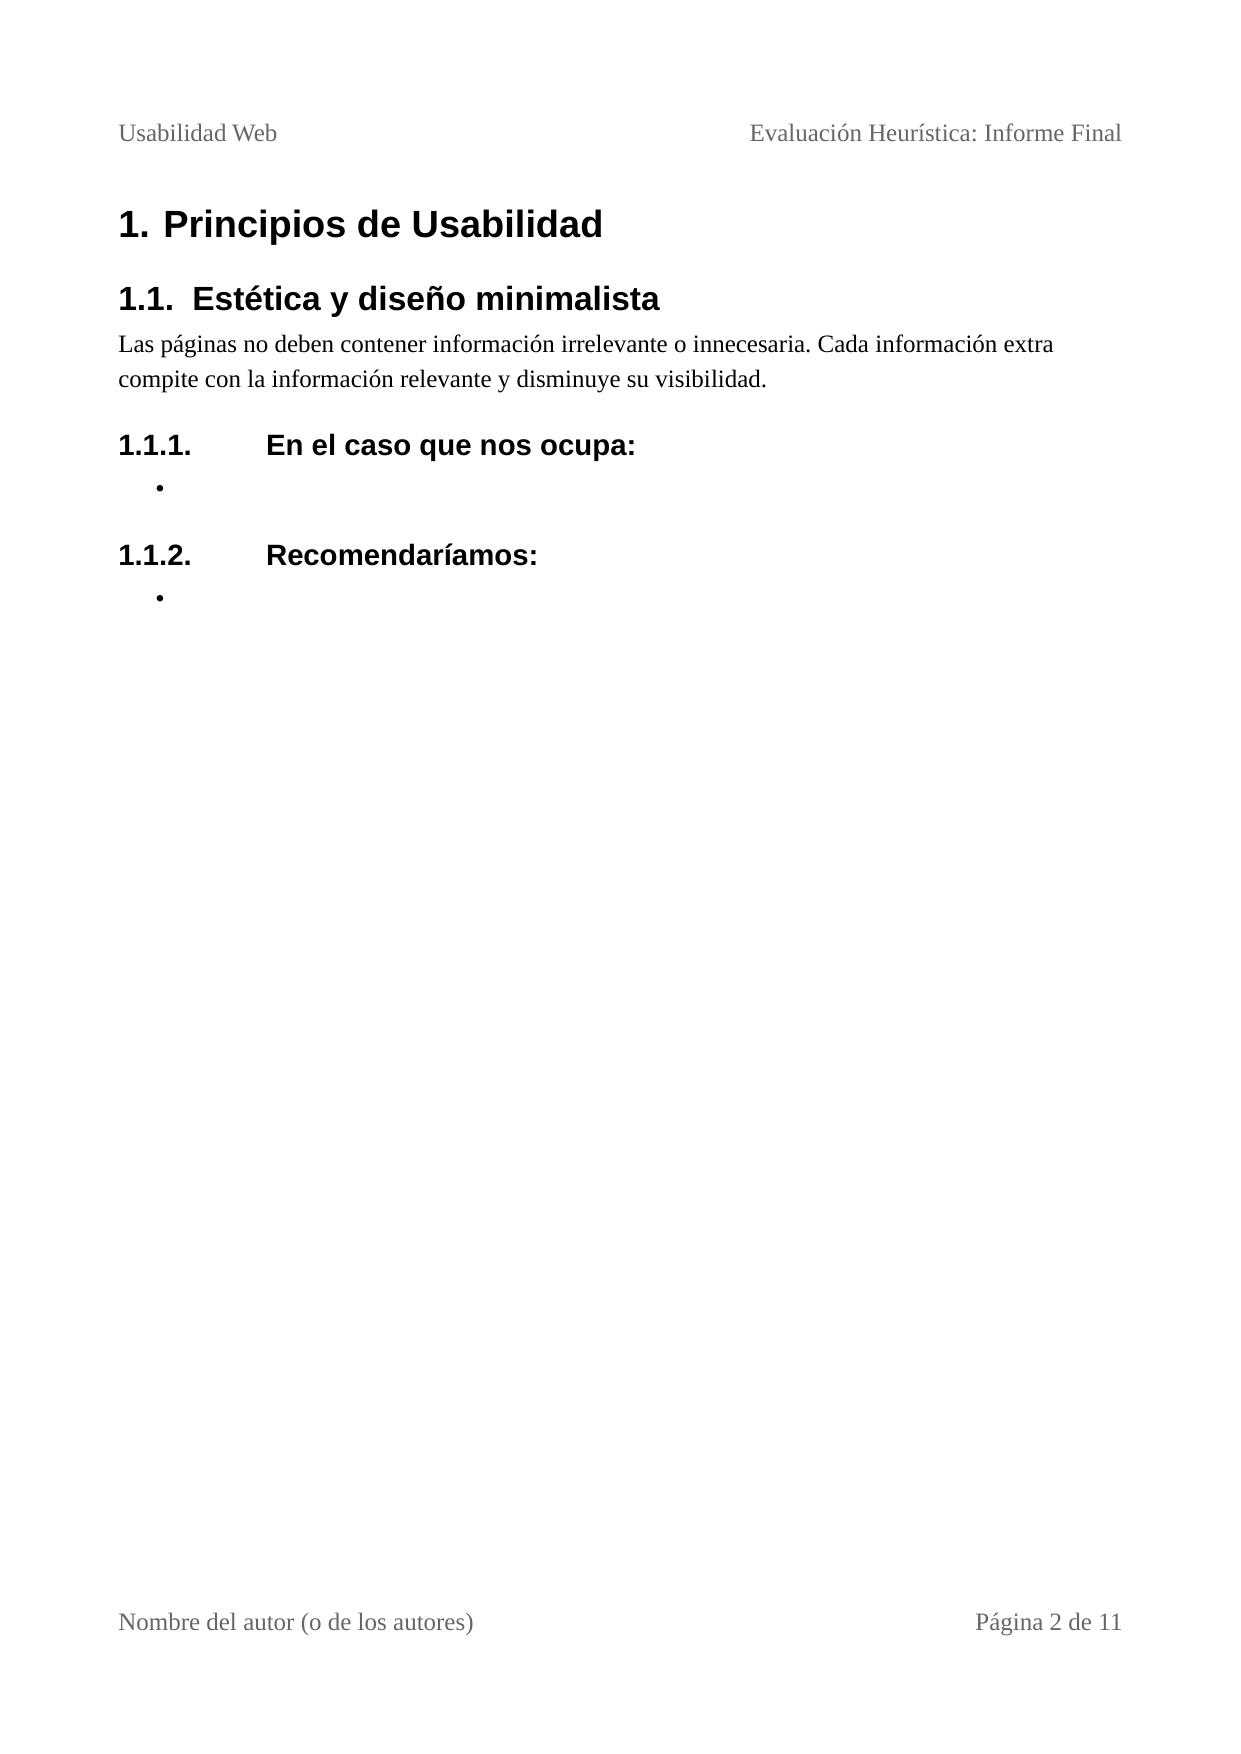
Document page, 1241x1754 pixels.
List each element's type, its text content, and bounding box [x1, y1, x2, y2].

subtitle Recomendaríamos: [118, 537, 1122, 571]
subtitle Principios de Usabilidad [118, 201, 1122, 245]
subtitle Estética y diseño minimalista [118, 278, 1122, 317]
text Las páginas no deben contener información irrelevante o innecesaria. Cada información extra compite con la información relevante y disminuye su visibilidad. [118, 329, 1122, 393]
subtitle En el caso que nos ocupa: [118, 428, 1122, 461]
